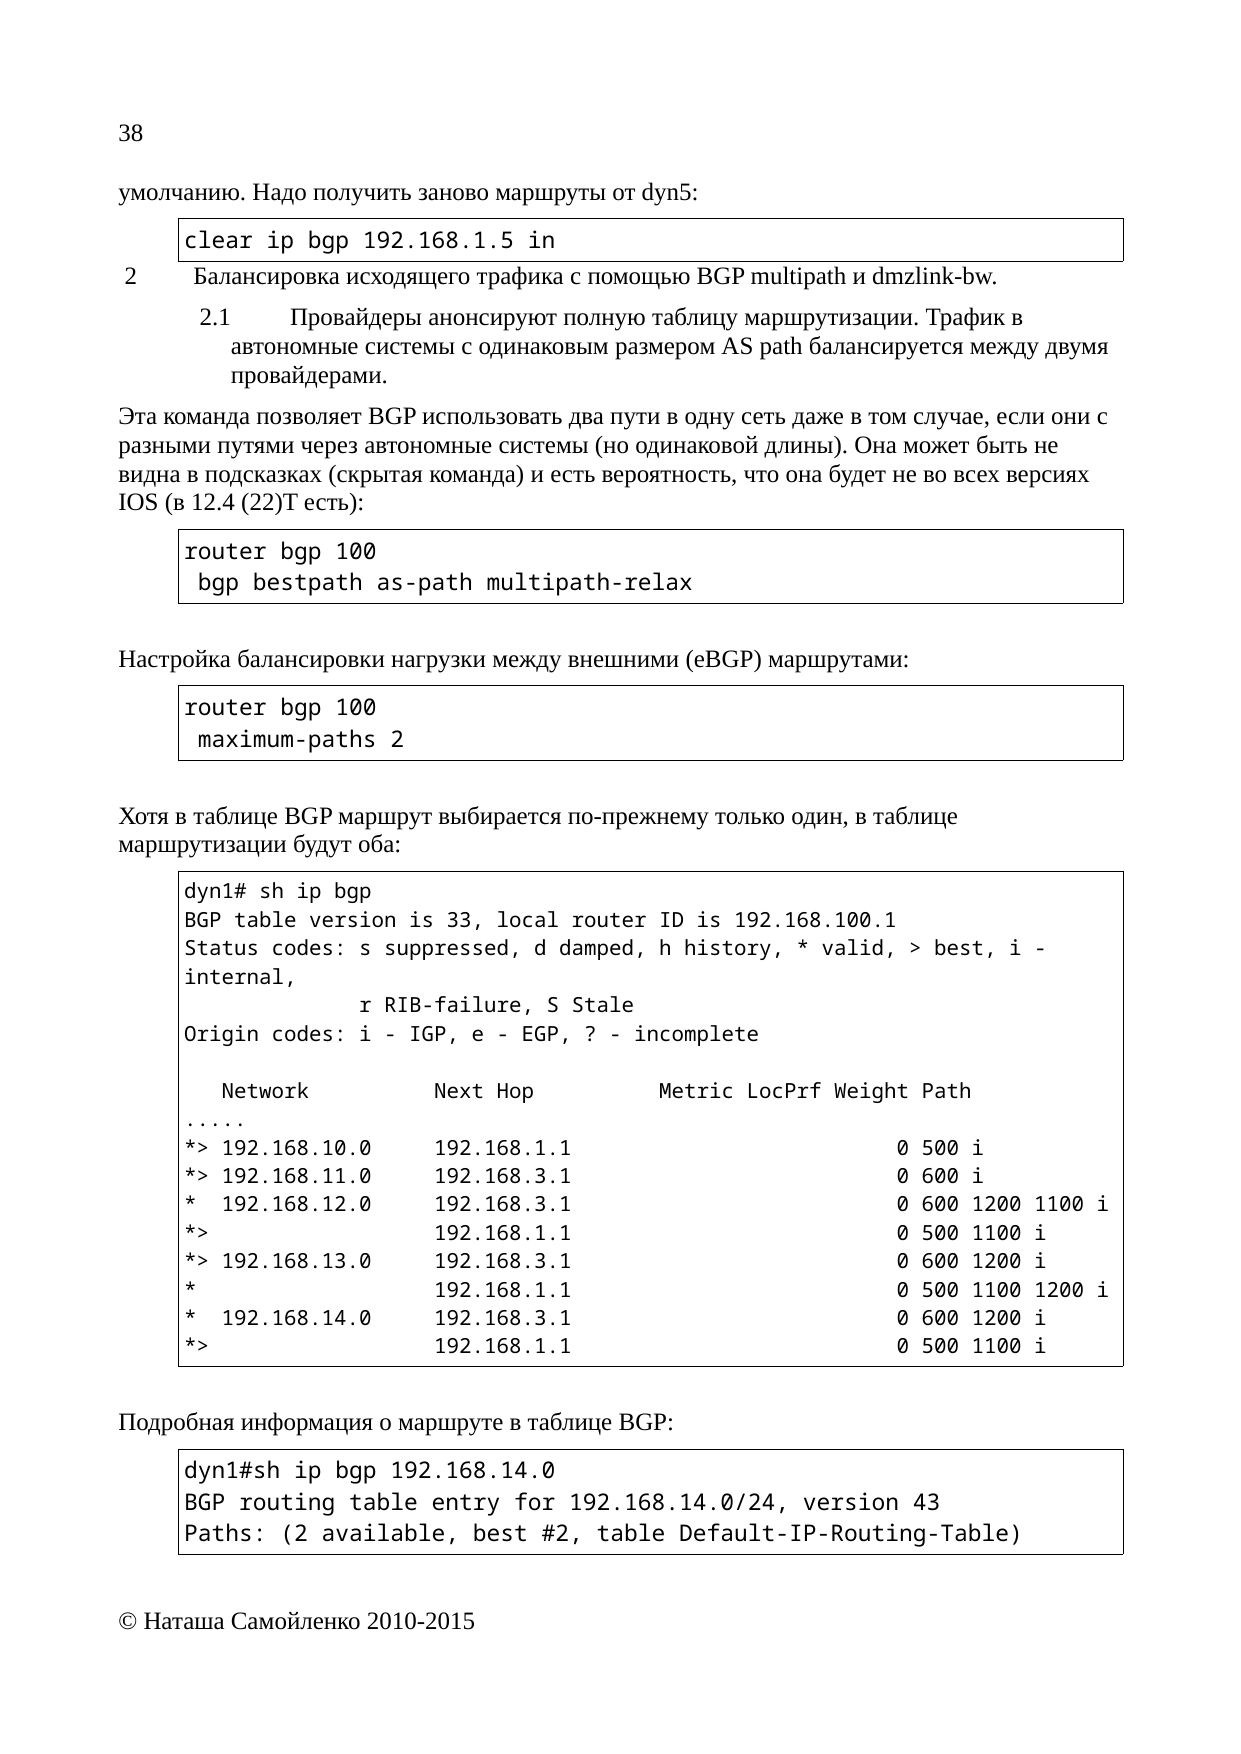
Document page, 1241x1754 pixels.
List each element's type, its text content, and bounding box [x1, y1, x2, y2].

text Подробная информация о маршруте в таблице BGP: [118, 1407, 1122, 1436]
list Провайдеры анонсируют полную таблицу маршрутизации. Трафик в автономные системы с одинаковым размером AS path балансируется между двумя провайдерами. [193, 302, 1122, 389]
table_header router bgp 100 bgp bestpath as-path multipath-relax [179, 530, 1123, 603]
text умолчанию. Надо получить заново маршруты от dyn5: [118, 177, 1122, 206]
list Балансировка исходящего трафика с помощью BGP multipath и dmzlink-bw. [118, 261, 1122, 290]
table_header dyn1#sh ip bgp 192.168.14.0 BGP routing table entry for 192.168.14.0/24, version 43 Paths: (2 available, best #2, table Default-IP-Routing-Table) [179, 1450, 1123, 1554]
text Эта команда позволяет BGP использовать два пути в одну сеть даже в том случае, если они с разными путями через автономные системы (но одинаковой длины). Она может быть не видна в подсказках (скрытая команда) и есть вероятность, что она будет не во всех версиях IOS (в 12.4 (22)T есть): [118, 401, 1122, 516]
table_header clear ip bgp 192.168.1.5 in [179, 219, 1123, 261]
text Хотя в таблице BGP маршрут выбирается по-прежнему только один, в таблице маршрутизации будут оба: [118, 801, 1122, 858]
text Настройка балансировки нагрузки между внешними (eBGP) маршрутами: [118, 644, 1122, 673]
table_header router bgp 100 maximum-paths 2 [179, 686, 1123, 759]
table_header dyn1# sh ip bgp BGP table version is 33, local router ID is 192.168.100.1 Status codes: s suppressed, d damped, h history, * valid, > best, i - internal, r RIB-failure, S Stale Origin codes: i - IGP, e - EGP, ? - incomplete Network Next Hop Metric LocPrf Weight Path ..... *> 192.168.10.0 192.168.1.1 0 500 i *> 192.168.11.0 192.168.3.1 0 600 i * 192.168.12.0 192.168.3.1 0 600 1200 1100 i *> 192.168.1.1 0 500 1100 i *> 192.168.13.0 192.168.3.1 0 600 1200 i * 192.168.1.1 0 500 1100 1200 i * 192.168.14.0 192.168.3.1 0 600 1200 i *> 192.168.1.1 0 500 1100 i [179, 872, 1123, 1366]
